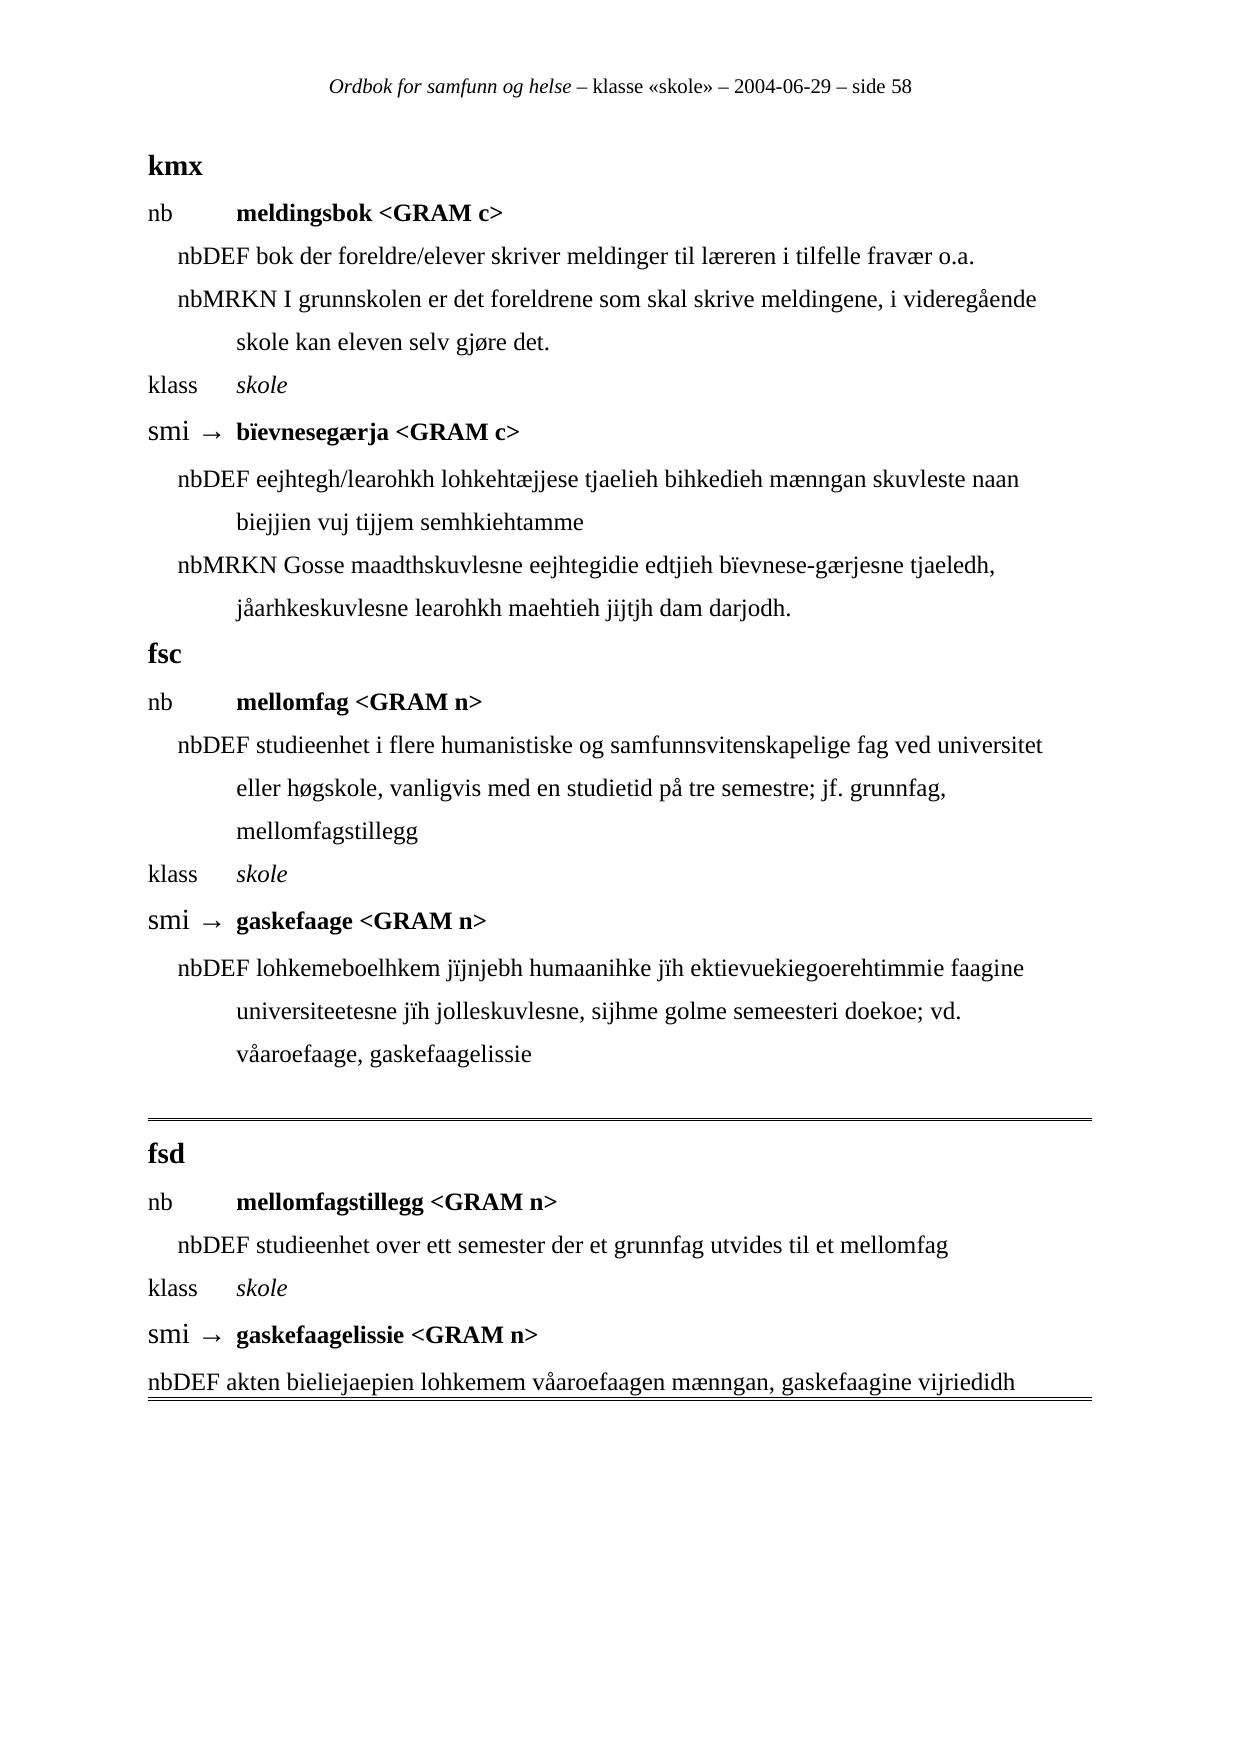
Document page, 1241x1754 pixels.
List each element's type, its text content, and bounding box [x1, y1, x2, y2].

text smi → gaskefaagelissie <GRAM n> [148, 1316, 1092, 1350]
text klass skole [148, 859, 1092, 888]
text nbMRKN I grunnskolen er det foreldrene som skal skrive meldingene, i videregående skole kan eleven selv gjøre det. [177, 284, 1092, 356]
text nbDEF studieenhet over ett semester der et grunnfag utvides til et mellomfag [177, 1230, 1092, 1259]
text nbMRKN Gosse maadthskuvlesne eejhtegidie edtjieh bïevnese-gærjesne tjaeledh, jåarhkeskuvlesne learohkh maehtieh jijtjh dam darjodh. [177, 550, 1092, 622]
text kmx [148, 148, 1092, 181]
text klass skole [148, 370, 1092, 399]
text fsc [148, 636, 1092, 670]
text nbDEF lohkemeboelhkem jïjnjebh humaanihke jïh ektievuekiegoerehtimmie faagine universiteetesne jïh jolleskuvlesne, sijhme golme semeesteri doekoe; vd. våaroefaage, gaskefaagelissie [177, 953, 1092, 1068]
text nbDEF bok der foreldre/elever skriver meldinger til læreren i tilfelle fravær o.a. [177, 241, 1092, 270]
text smi → bïevnesegærja <GRAM c> [148, 413, 1092, 447]
text nb mellomfagstillegg <GRAM n> [148, 1187, 1092, 1216]
text klass skole [148, 1273, 1092, 1302]
text nbDEF eejhtegh/learohkh lohkehtæjjese tjaelieh bihkedieh mænngan skuvleste naan biejjien vuj tijjem semhkiehtamme [177, 464, 1092, 536]
text smi → gaskefaage <GRAM n> [148, 902, 1092, 936]
text nb meldingsbok <GRAM c> [148, 198, 1092, 227]
text nb mellomfag <GRAM n> [148, 687, 1092, 715]
text nbDEF akten bieliejaepien lohkemem våaroefaagen mænngan, gaskefaagine vijriedidh [148, 1367, 1092, 1397]
text nbDEF studieenhet i flere humanistiske og samfunnsvitenskapelige fag ved universitet eller høgskole, vanligvis med en studietid på tre semestre; jf. grunnfag, mellomfagstillegg [177, 730, 1092, 845]
text fsd [148, 1137, 1092, 1170]
